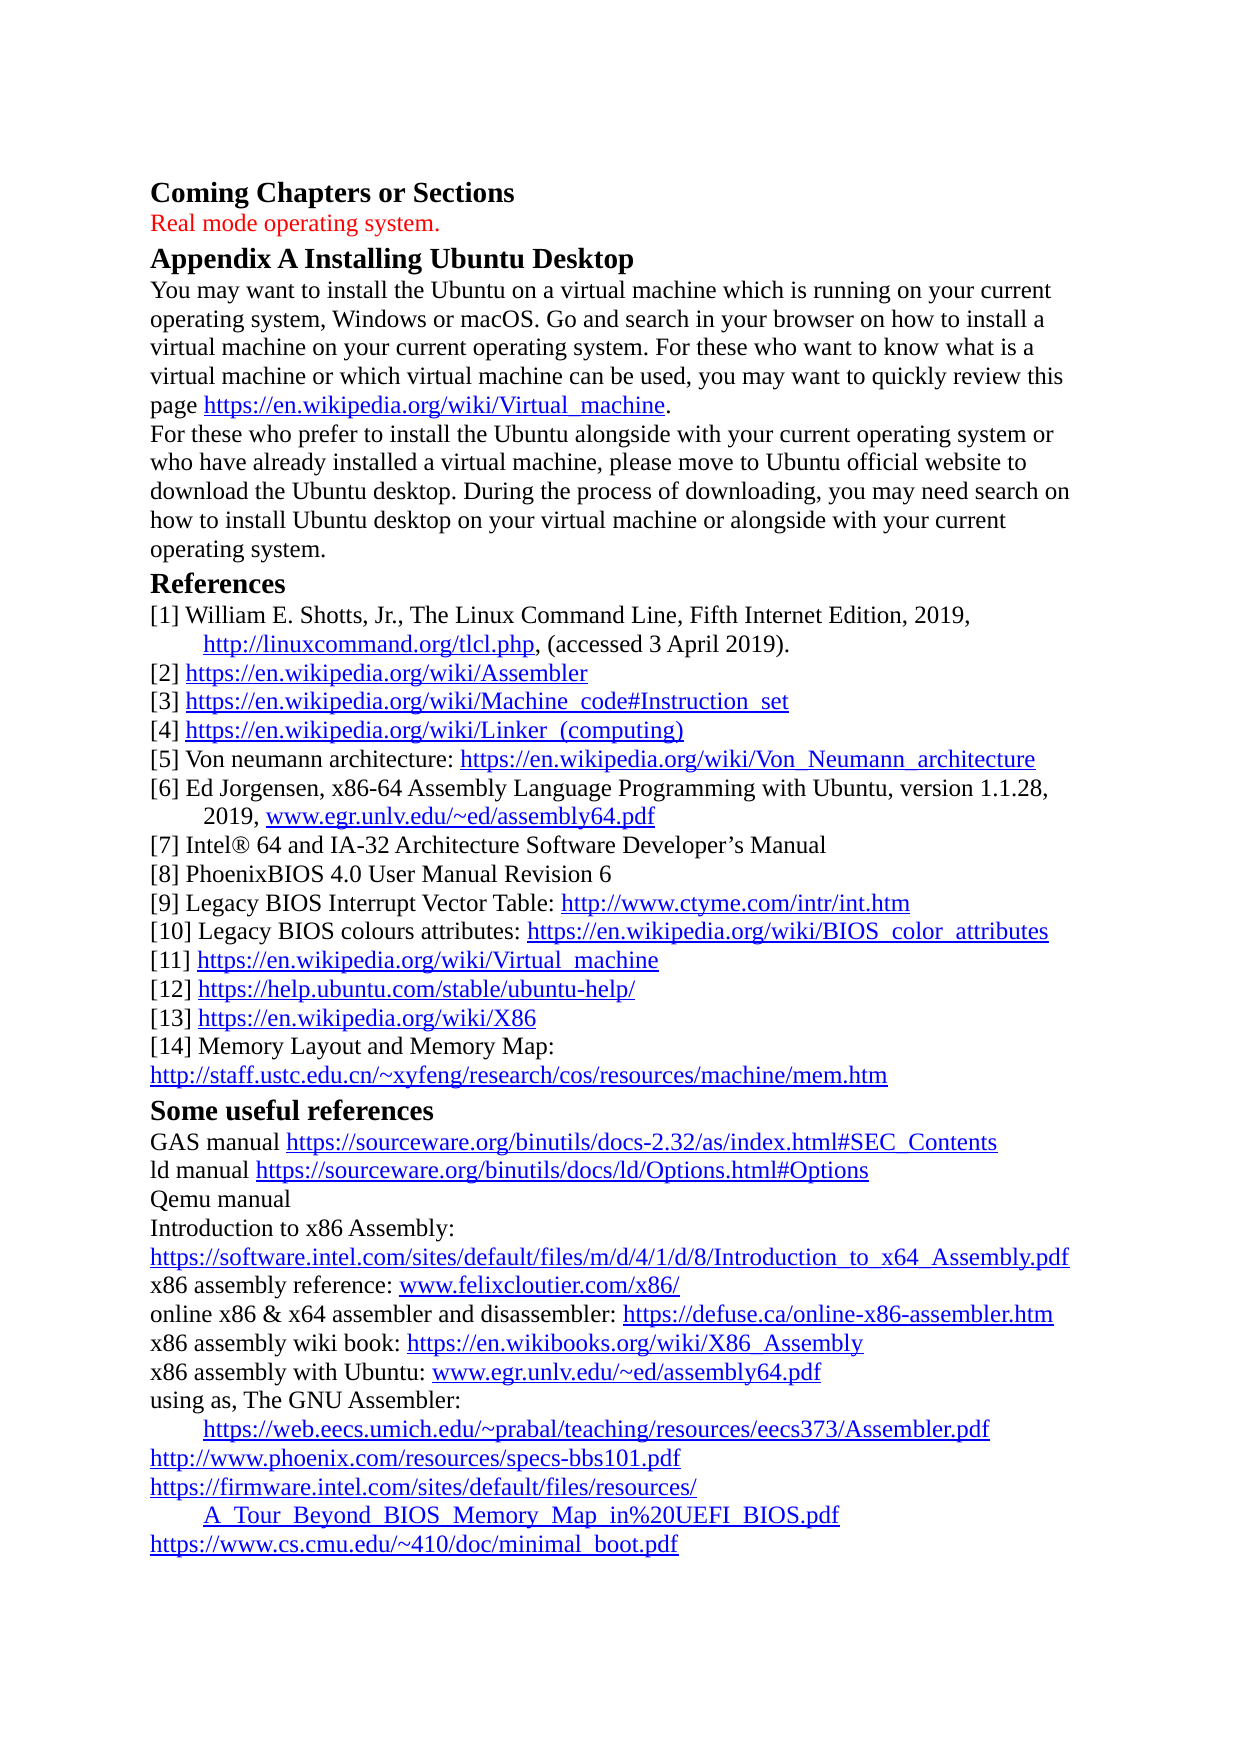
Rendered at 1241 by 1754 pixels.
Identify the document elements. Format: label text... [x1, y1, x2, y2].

text Introduction to x86 Assembly: [150, 1213, 1090, 1242]
text [6] Ed Jorgensen, x86-64 Assembly Language Programming with Ubuntu, version 1.1.28, 2019, www.egr.unlv.edu/~ed/assembly64.pdf [150, 773, 1090, 830]
text Qemu manual [150, 1184, 1090, 1213]
text online x86 & x64 assembler and disassembler: https://defuse.ca/online-x86-assembler.htm [150, 1299, 1090, 1328]
text [8] PhoenixBIOS 4.0 User Manual Revision 6 [150, 859, 1090, 888]
text http://www.phoenix.com/resources/specs-bbs101.pdf [150, 1443, 1090, 1472]
subtitle Some useful references [150, 1093, 1090, 1127]
subtitle References [150, 567, 1090, 600]
text [13] https://en.wikipedia.org/wiki/X86 [150, 1003, 1090, 1031]
text [11] https://en.wikipedia.org/wiki/Virtual_machine [150, 945, 1090, 974]
subtitle Coming Chapters or Sections [150, 175, 1090, 208]
text using as, The GNU Assembler: https://web.eecs.umich.edu/~prabal/teaching/resources/eecs373/Assembler.pdf [150, 1385, 1090, 1443]
text [9] Legacy BIOS Interrupt Vector Table: http://www.ctyme.com/intr/int.htm [150, 888, 1090, 916]
text x86 assembly with Ubuntu: www.egr.unlv.edu/~ed/assembly64.pdf [150, 1357, 1090, 1385]
text GAS manual https://sourceware.org/binutils/docs-2.32/as/index.html#SEC_Contents [150, 1127, 1090, 1155]
text Real mode operating system. [150, 208, 1090, 237]
text [14] Memory Layout and Memory Map: http://staff.ustc.edu.cn/~xyfeng/research/cos/resources/machine/mem.htm [150, 1031, 1090, 1089]
text x86 assembly wiki book: https://en.wikibooks.org/wiki/X86_Assembly [150, 1328, 1090, 1357]
text [1] William E. Shotts, Jr., The Linux Command Line, Fifth Internet Edition, 2019, http://linuxcommand.org/tlcl.php, (accessed 3 April 2019). [150, 600, 1090, 658]
text https://firmware.intel.com/sites/default/files/resources/A_Tour_Beyond_BIOS_Memory_Map_in%20UEFI_BIOS.pdf [150, 1472, 1090, 1529]
text x86 assembly reference: www.felixcloutier.com/x86/ [150, 1270, 1090, 1299]
text [5] Von neumann architecture: https://en.wikipedia.org/wiki/Von_Neumann_architecture [150, 744, 1090, 773]
text [10] Legacy BIOS colours attributes: https://en.wikipedia.org/wiki/BIOS_color_attributes [150, 916, 1090, 945]
text https://software.intel.com/sites/default/files/m/d/4/1/d/8/Introduction_to_x64_Assembly.pdf [150, 1242, 1090, 1270]
text [2] https://en.wikipedia.org/wiki/Assembler [150, 658, 1090, 686]
text [12] https://help.ubuntu.com/stable/ubuntu-help/ [150, 974, 1090, 1003]
text For these who prefer to install the Ubuntu alongside with your current operating system or who have already installed a virtual machine, please move to Ubuntu official website to download the Ubuntu desktop. During the process of downloading, you may need search on how to install Ubuntu desktop on your virtual machine or alongside with your current operating system. [150, 419, 1090, 562]
text https://www.cs.cmu.edu/~410/doc/minimal_boot.pdf [150, 1529, 1090, 1558]
text [7] Intel® 64 and IA-32 Architecture Software Developer’s Manual [150, 830, 1090, 859]
subtitle Appendix A Installing Ubuntu Desktop [150, 241, 1090, 275]
text [3] https://en.wikipedia.org/wiki/Machine_code#Instruction_set [150, 686, 1090, 715]
text [4] https://en.wikipedia.org/wiki/Linker_(computing) [150, 715, 1090, 744]
text You may want to install the Ubuntu on a virtual machine which is running on your current operating system, Windows or macOS. Go and search in your browser on how to install a virtual machine on your current operating system. For these who want to know what is a virtual machine or which virtual machine can be used, you may want to quickly review this page https://en.wikipedia.org/wiki/Virtual_machine. [150, 275, 1090, 419]
text ld manual https://sourceware.org/binutils/docs/ld/Options.html#Options [150, 1155, 1090, 1184]
